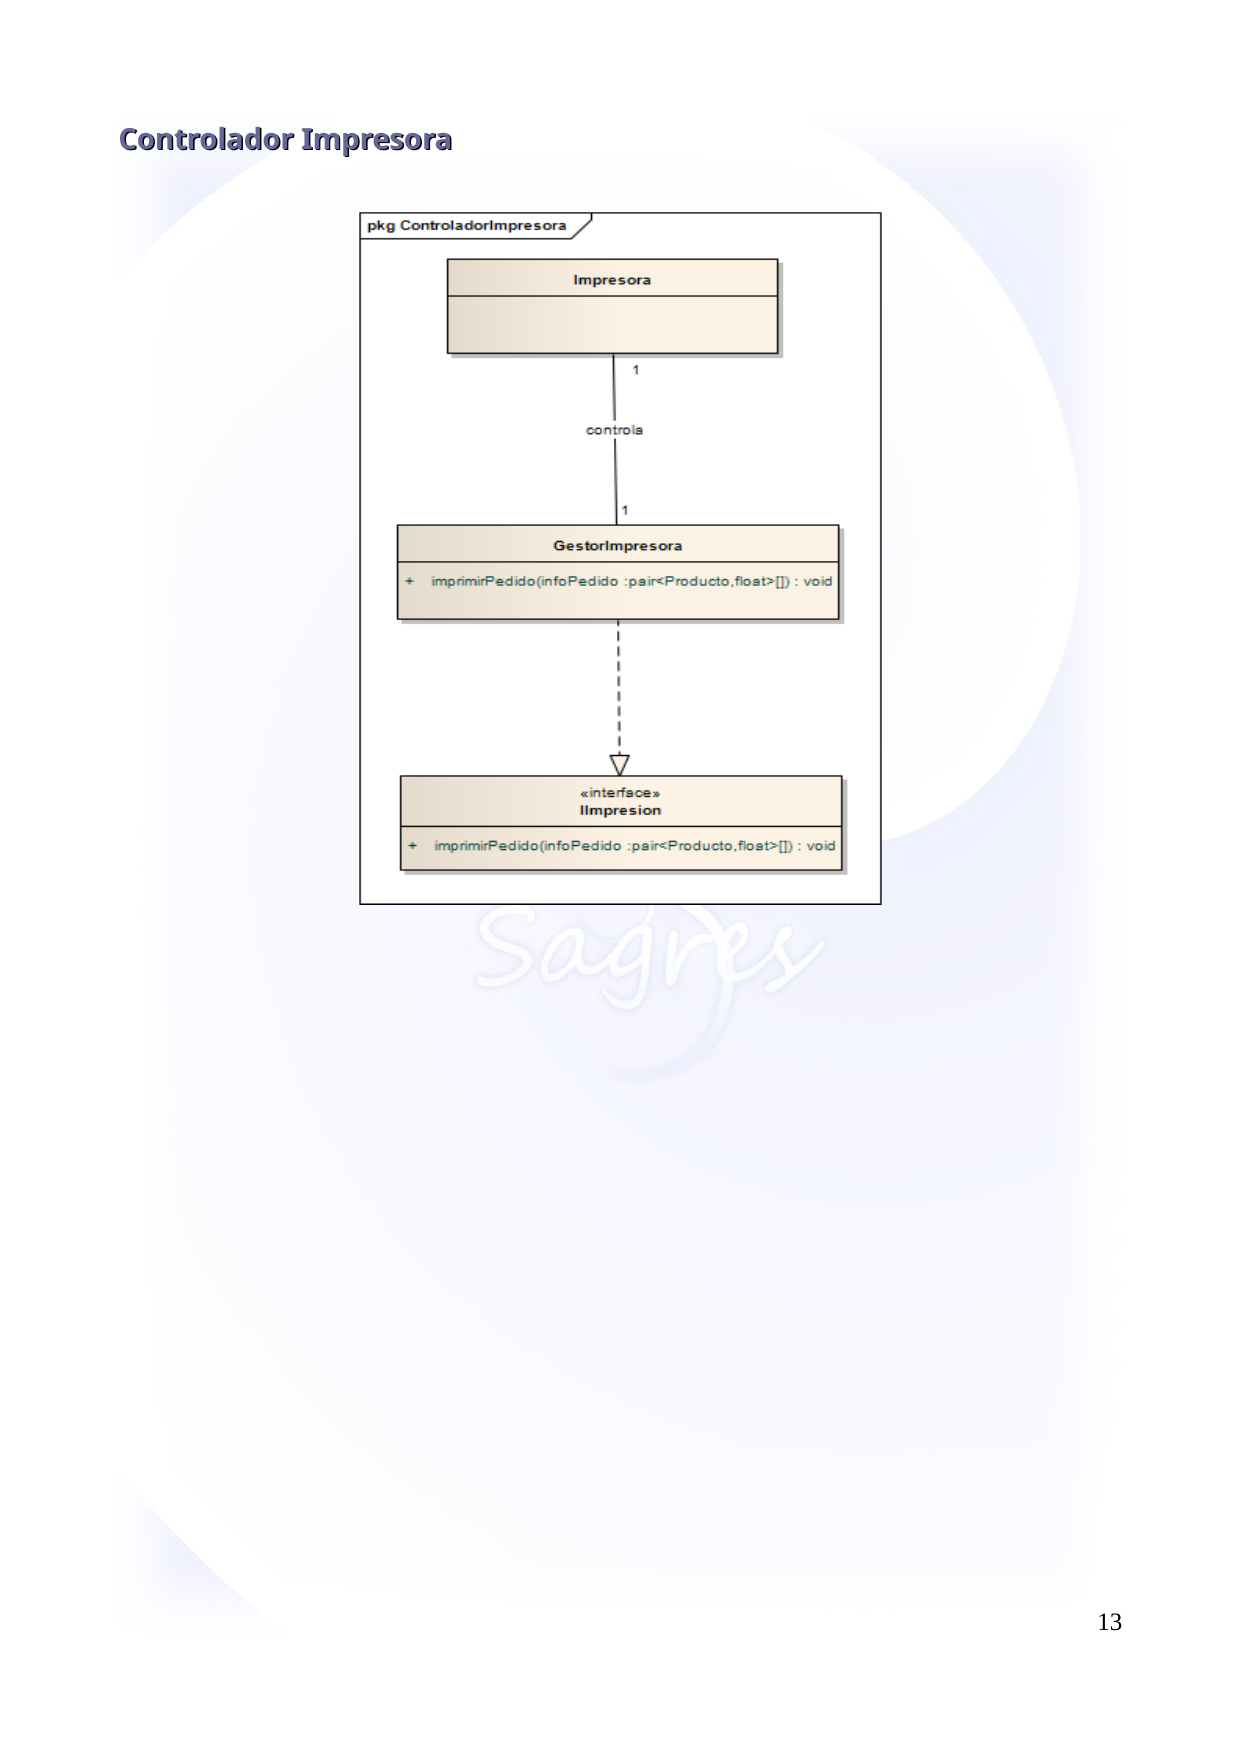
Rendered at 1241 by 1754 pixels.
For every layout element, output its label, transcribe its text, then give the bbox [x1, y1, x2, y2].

picture [118, 158, 1122, 1636]
subtitle Controlador Impresora [118, 118, 1122, 158]
